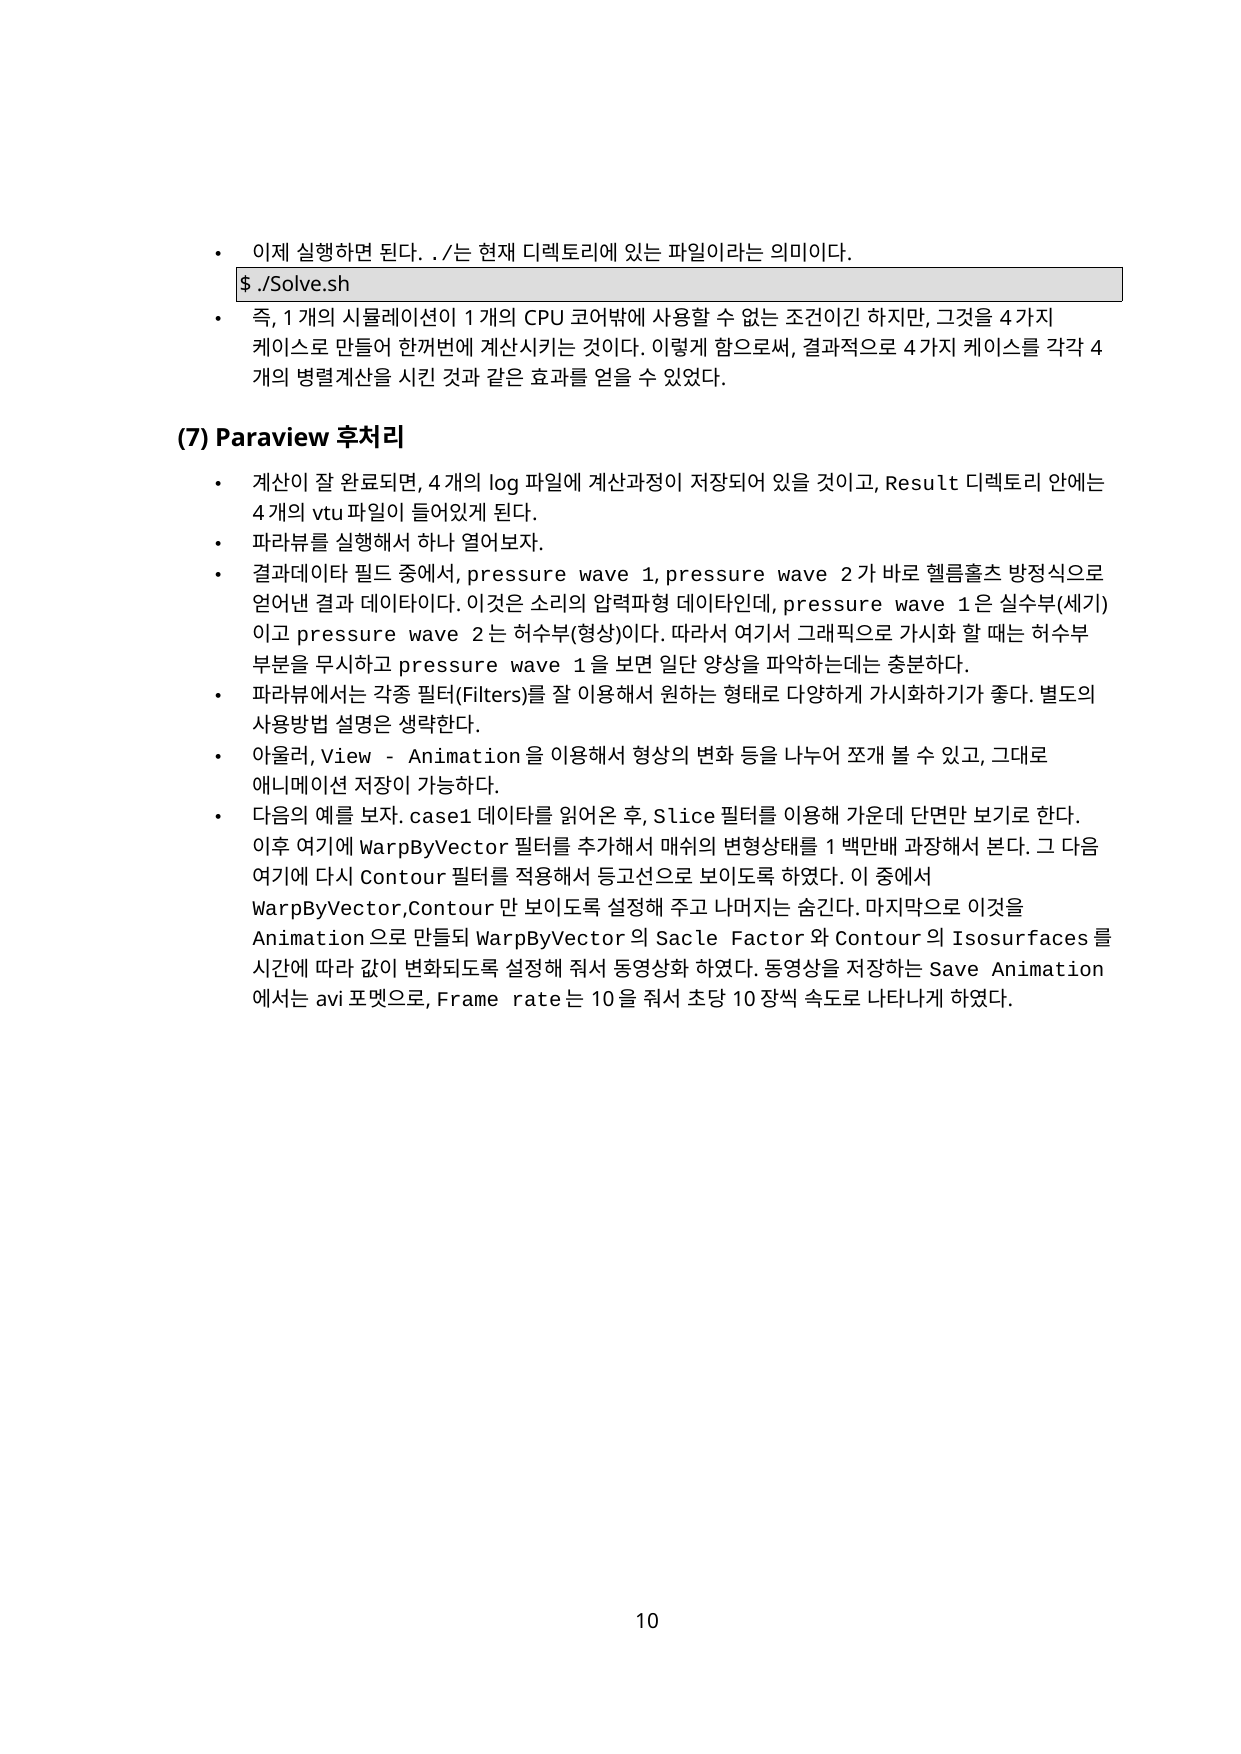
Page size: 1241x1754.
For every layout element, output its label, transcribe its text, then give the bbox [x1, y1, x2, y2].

list 아울러, View - Animation을 이용해서 형상의 변화 등을 나누어 쪼개 볼 수 있고, 그대로 애니메이션 저장이 가능하다. [215, 739, 1122, 800]
text $ ./Solve.sh [237, 268, 1122, 301]
list 결과데이타 필드 중에서, pressure wave 1, pressure wave 2가 바로 헬름홀츠 방정식으로 얻어낸 결과 데이타이다. 이것은 소리의 압력파형 데이타인데, pressure wave 1은 실수부(세기)이고 pressure wave 2는 허수부(형상)이다. 따라서 여기서 그래픽으로 가시화 할 때는 허수부 부분을 무시하고 pressure wave 1을 보면 일단 양상을 파악하는데는 충분하다. [215, 557, 1122, 678]
list 이제 실행하면 된다. ./는 현재 디렉토리에 있는 파일이라는 의미이다. [215, 236, 1122, 267]
list 즉, 1개의 시뮬레이션이 1개의 CPU 코어밖에 사용할 수 없는 조건이긴 하지만, 그것을 4가지 케이스로 만들어 한꺼번에 계산시키는 것이다. 이렇게 함으로써, 결과적으로 4가지 케이스를 각각 4개의 병렬계산을 시킨 것과 같은 효과를 얻을 수 있었다. [215, 301, 1122, 392]
list 다음의 예를 보자. case1 데이타를 읽어온 후, Slice필터를 이용해 가운데 단면만 보기로 한다. 이후 여기에 WarpByVector필터를 추가해서 매쉬의 변형상태를 1백만배 과장해서 본다. 그 다음 여기에 다시 Contour필터를 적용해서 등고선으로 보이도록 하였다. 이 중에서 WarpByVector,Contour만 보이도록 설정해 주고 나머지는 숨긴다. 마지막으로 이것을 Animation으로 만들되 WarpByVector의 Sacle Factor와 Contour의 Isosurfaces를 시간에 따라 값이 변화되도록 설정해 줘서 동영상화 하였다. 동영상을 저장하는 Save Animation에서는 avi 포멧으로, Frame rate는 10을 줘서 초당 10장씩 속도로 나타나게 하였다. [215, 800, 1122, 1013]
list 계산이 잘 완료되면, 4개의 log 파일에 계산과정이 저장되어 있을 것이고, Result 디렉토리 안에는 4개의 vtu파일이 들어있게 된다. [215, 466, 1122, 526]
list 파라뷰에서는 각종 필터(Filters)를 잘 이용해서 원하는 형태로 다양하게 가시화하기가 좋다. 별도의 사용방법 설명은 생략한다. [215, 678, 1122, 739]
list 파라뷰를 실행해서 하나 열어보자. [215, 526, 1122, 557]
subtitle (7) Paraview 후처리 [177, 417, 1122, 453]
